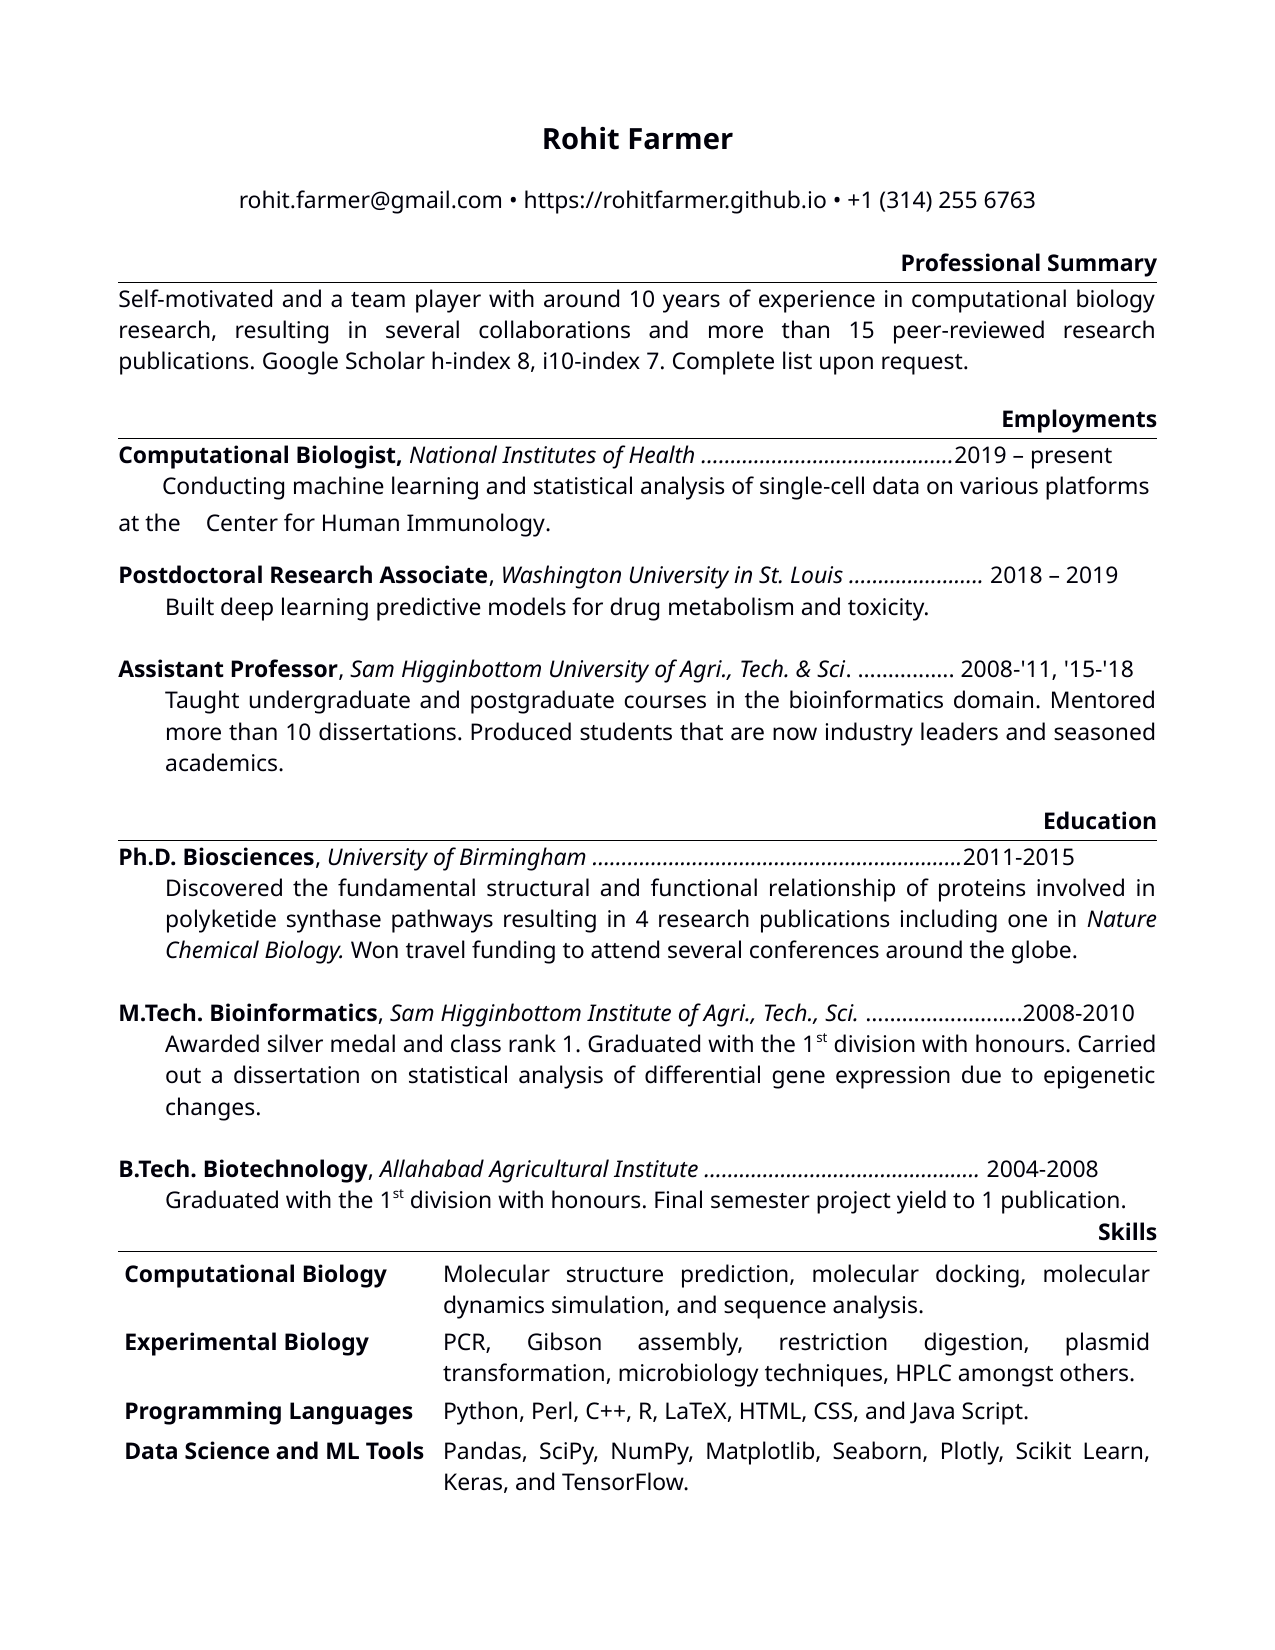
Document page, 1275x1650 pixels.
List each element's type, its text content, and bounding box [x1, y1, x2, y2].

text Awarded silver medal and class rank 1. Graduated with the 1st division with honours. Carried out a dissertation on statistical analysis of differential gene expression due to epigenetic changes. [165, 1028, 1157, 1122]
text Graduated with the 1st division with honours. Final semester project yield to 1 publication. [165, 1184, 1157, 1216]
table_cell Data Science and ML Tools [118, 1429, 437, 1497]
text Education [118, 804, 1157, 840]
text Ph.D. Biosciences, University of Birmingham ……………………………………………………...2011-2015 [118, 841, 1157, 872]
text Discovered the fundamental structural and functional relationship of proteins involved in polyketide synthase pathways resulting in 4 research publications including one in Nature Chemical Biology. Won travel funding to attend several conferences around the globe. [165, 872, 1157, 966]
table_cell Python, Perl, C++, R, LaTeX, HTML, CSS, and Java Script. [437, 1389, 1157, 1429]
table_cell PCR, Gibson assembly, restriction digestion, plasmid transformation, microbiology techniques, HPLC amongst others. [437, 1320, 1157, 1388]
table_header Computational Biology [118, 1252, 437, 1320]
table_cell Programming Languages [118, 1389, 437, 1429]
table_cell Pandas, SciPy, NumPy, Matplotlib, Seaborn, Plotly, Scikit Learn, Keras, and TensorFlow. [437, 1429, 1157, 1497]
text M.Tech. Bioinformatics, Sam Higginbottom Institute of Agri., Tech., Sci. ……………………..2008-2010 [118, 997, 1157, 1028]
table_cell Experimental Biology [118, 1320, 437, 1388]
text rohit.farmer@gmail.com • https://rohitfarmer.github.io • +1 (314) 255 6763 [118, 184, 1157, 215]
text Computational Biologist, National Institutes of Health …………………………………….2019 – present [118, 439, 1157, 470]
text Self-motivated and a team player with around 10 years of experience in computational biology research, resulting in several collaborations and more than 15 peer-reviewed research publications. Google Scholar h-index 8, i10-index 7. Complete list upon request. [118, 283, 1157, 376]
text Rohit Farmer [118, 118, 1157, 158]
text B.Tech. Biotechnology, Allahabad Agricultural Institute ……………………………………….. 2004-2008 [118, 1153, 1157, 1184]
text Professional Summary [118, 247, 1157, 282]
text Built deep learning predictive models for drug metabolism and toxicity. [165, 591, 1157, 622]
text Employments [118, 403, 1157, 438]
text Postdoctoral Research Associate, Washington University in St. Louis ………...……….. 2018 – 2019 [118, 559, 1157, 591]
text Taught undergraduate and postgraduate courses in the bioinformatics domain. Mentored more than 10 dissertations. Produced students that are now industry leaders and seasoned academics. [165, 684, 1157, 778]
text Assistant Professor, Sam Higginbottom University of Agri., Tech. & Sci. ………...…. 2008-'11, '15-'18 [118, 653, 1157, 684]
text Conducting machine learning and statistical analysis of single-cell data on various platforms at the Center for Human Immunology. [118, 470, 1157, 539]
text Skills [118, 1216, 1157, 1251]
table_header Molecular structure prediction, molecular docking, molecular dynamics simulation, and sequence analysis. [437, 1252, 1157, 1320]
